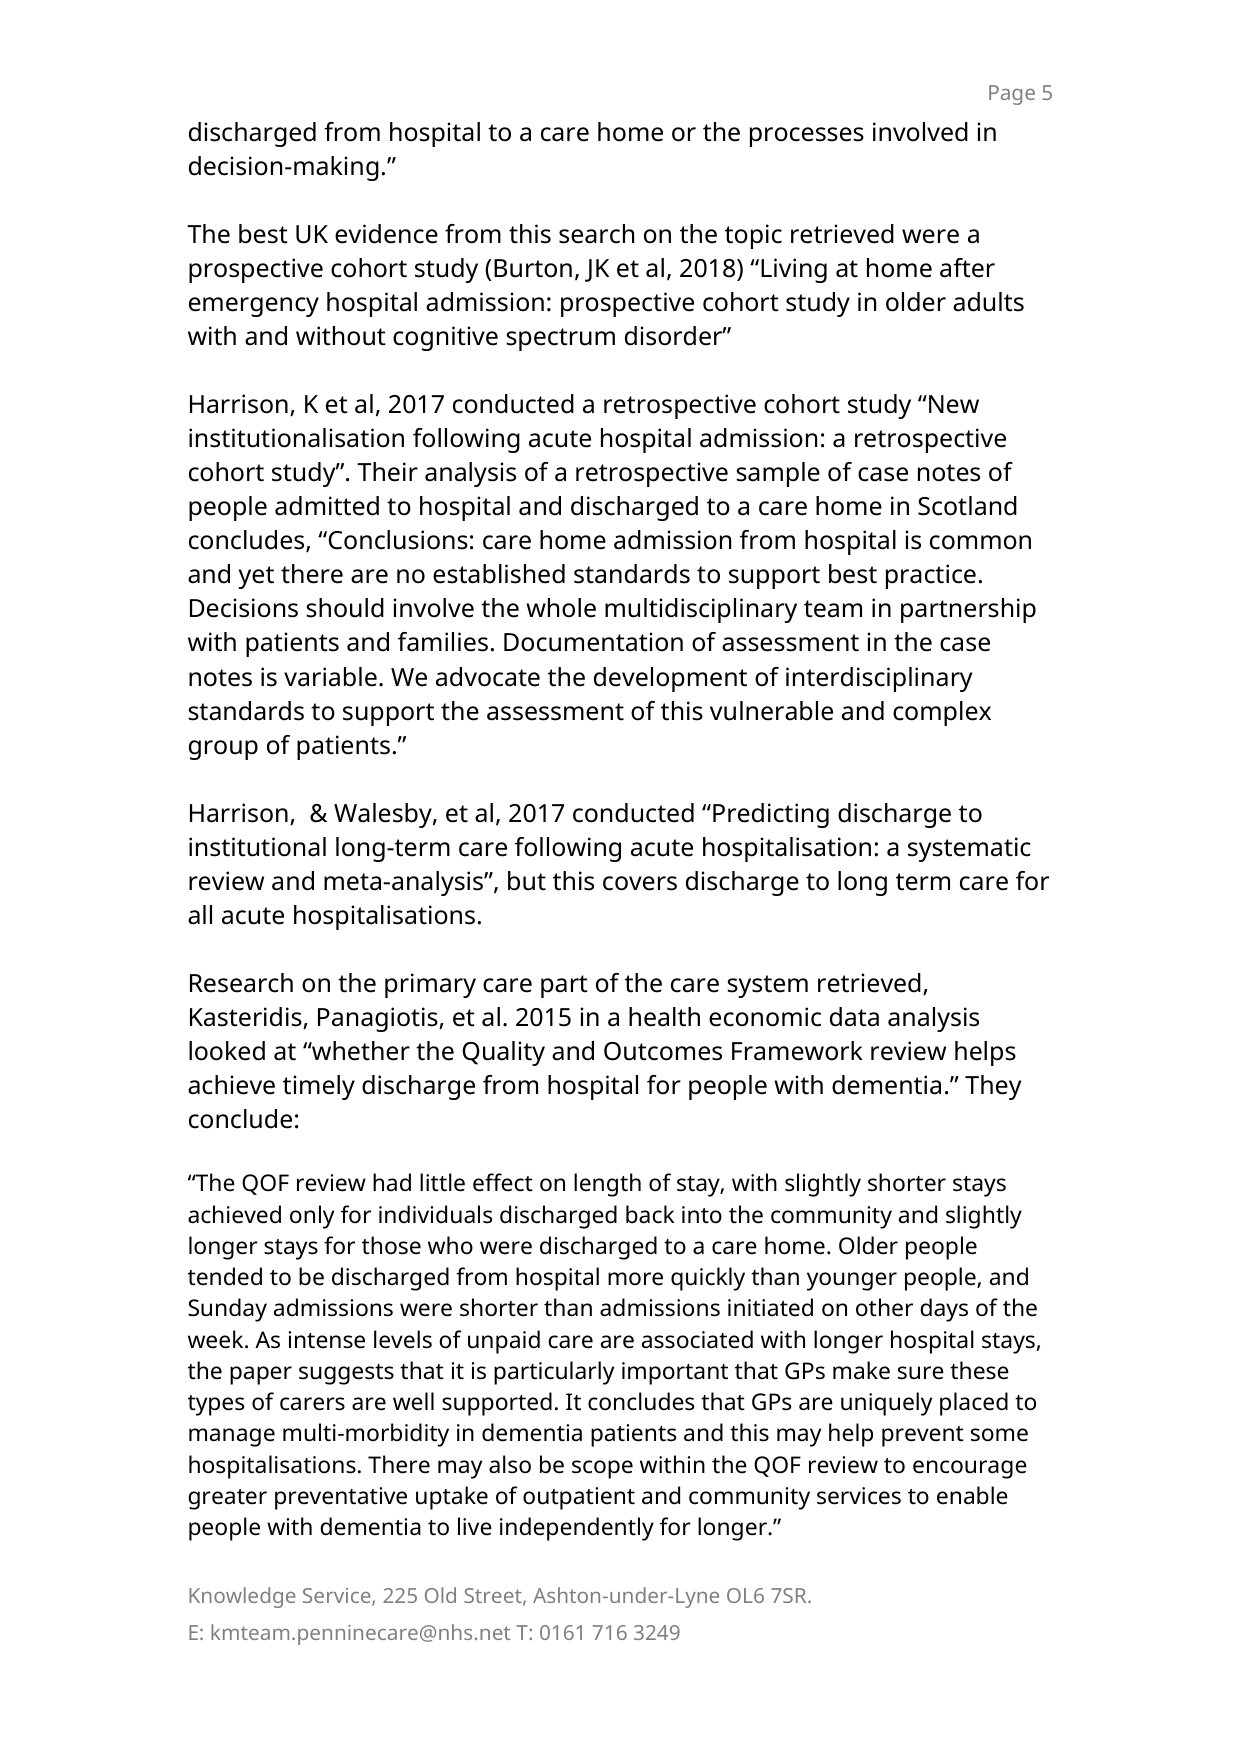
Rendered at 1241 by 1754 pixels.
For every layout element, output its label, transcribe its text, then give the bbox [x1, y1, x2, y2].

text Harrison, K et al, 2017 conducted a retrospective cohort study “New institutionalisation following acute hospital admission: a retrospective cohort study”. Their analysis of a retrospective sample of case notes of people admitted to hospital and discharged to a care home in Scotland concludes, “Conclusions: care home admission from hospital is common and yet there are no established standards to support best practice. Decisions should involve the whole multidisciplinary team in partnership with patients and families. Documentation of assessment in the case notes is variable. We advocate the development of interdisciplinary standards to support the assessment of this vulnerable and complex group of patients.” [187, 387, 1053, 761]
text discharged from hospital to a care home or the processes involved in decision-making.” [187, 114, 1053, 182]
text The best UK evidence from this search on the topic retrieved were a prospective cohort study (Burton, JK et al, 2018) “Living at home after emergency hospital admission: prospective cohort study in older adults with and without cognitive spectrum disorder” [187, 216, 1053, 353]
text “The QOF review had little effect on length of stay, with slightly shorter stays achieved only for individuals discharged back into the community and slightly longer stays for those who were discharged to a care home. Older people tended to be discharged from hospital more quickly than younger people, and Sunday admissions were shorter than admissions initiated on other days of the week. As intense levels of unpaid care are associated with longer hospital stays, the paper suggests that it is particularly important that GPs make sure these types of carers are well supported. It concludes that GPs are uniquely placed to manage multi-morbidity in dementia patients and this may help prevent some hospitalisations. There may also be scope within the QOF review to encourage greater preventative uptake of outpatient and community services to enable people with dementia to live independently for longer.” [187, 1167, 1053, 1542]
text Harrison, & Walesby, et al, 2017 conducted “Predicting discharge to institutional long-term care following acute hospitalisation: a systematic review and meta-analysis”, but this covers discharge to long term care for all acute hospitalisations. [187, 795, 1053, 932]
text Research on the primary care part of the care system retrieved, Kasteridis, Panagiotis, et al. 2015 in a health economic data analysis looked at “whether the Quality and Outcomes Framework review helps achieve timely discharge from hospital for people with dementia.” They conclude: [187, 966, 1053, 1136]
